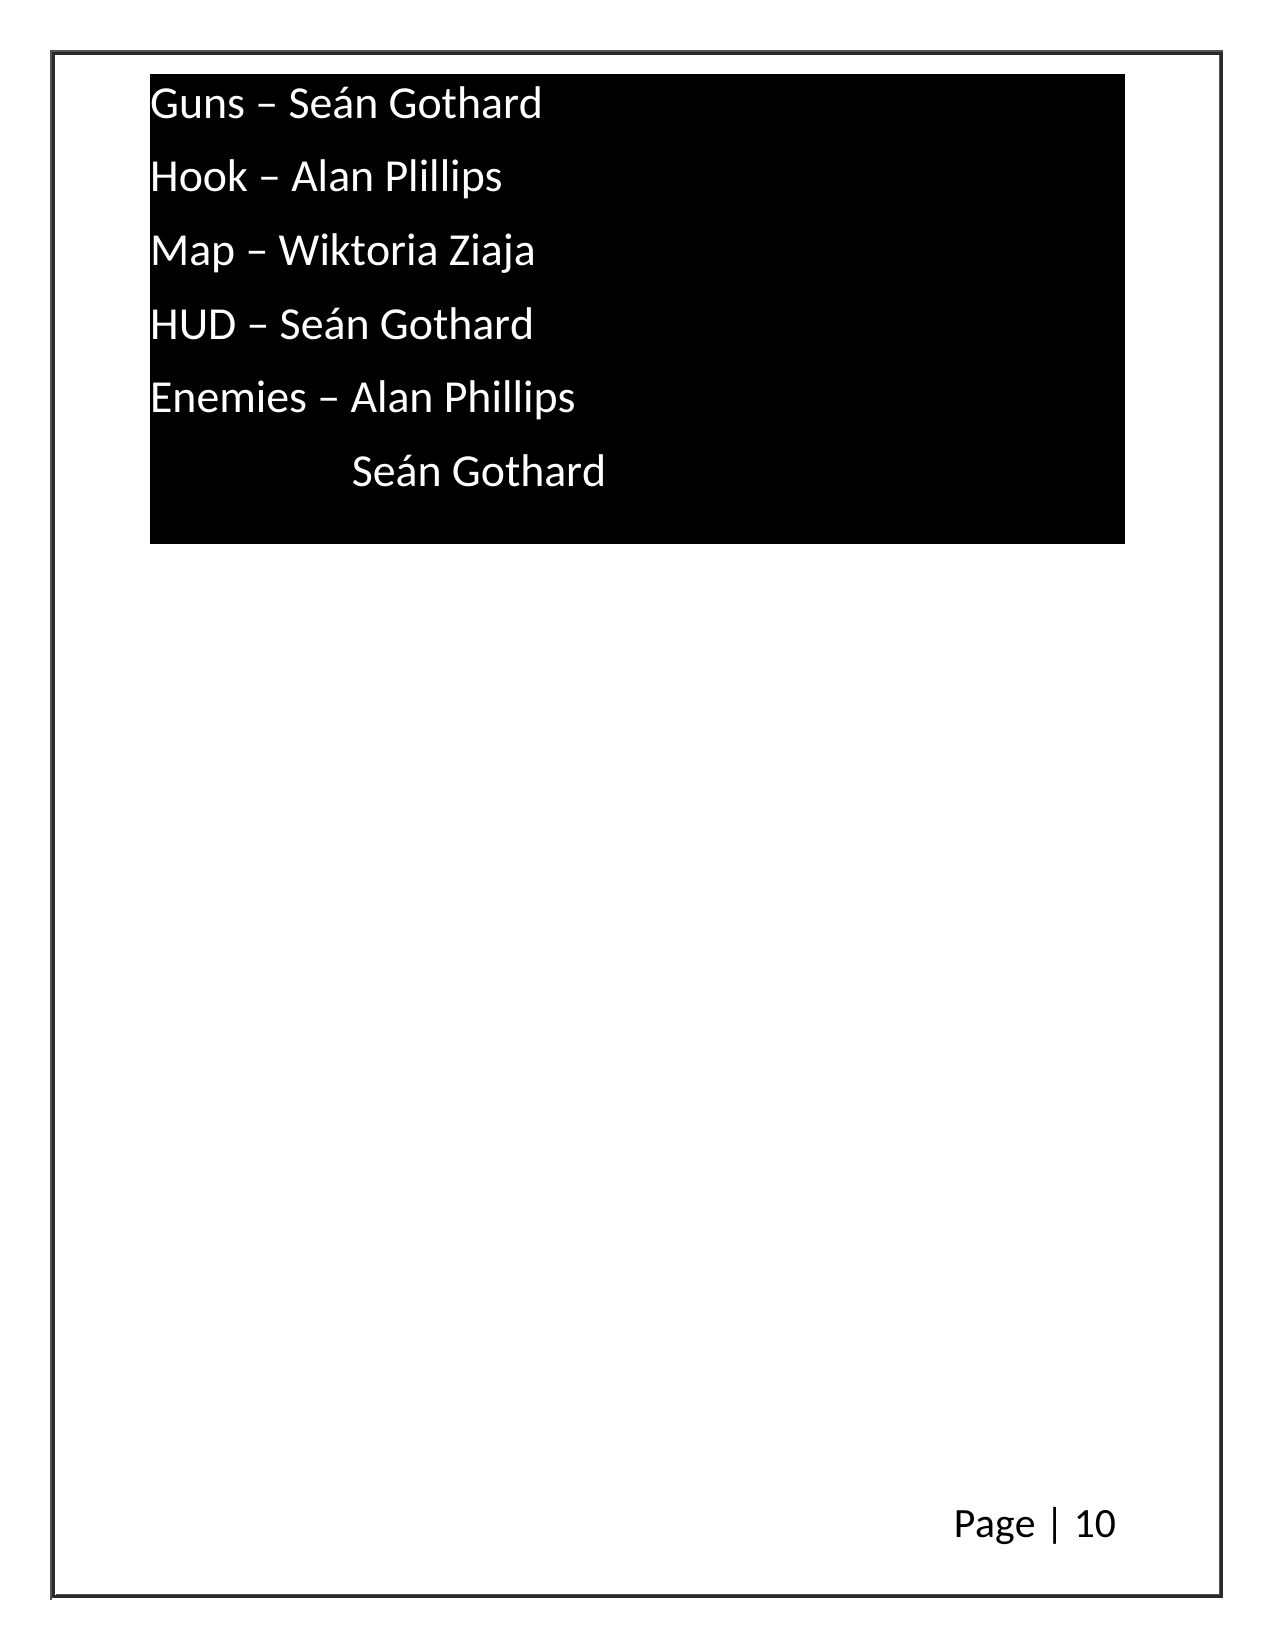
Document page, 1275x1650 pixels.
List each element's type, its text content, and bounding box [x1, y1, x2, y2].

text Map – Wiktoria Ziaja [150, 221, 1125, 277]
text Guns – Seán Gothard [150, 74, 1125, 130]
text Seán Gothard [150, 442, 1125, 498]
text HUD – Seán Gothard [150, 295, 1125, 351]
text Hook – Alan Plillips [150, 147, 1125, 203]
text Enemies – Alan Phillips [150, 368, 1125, 424]
